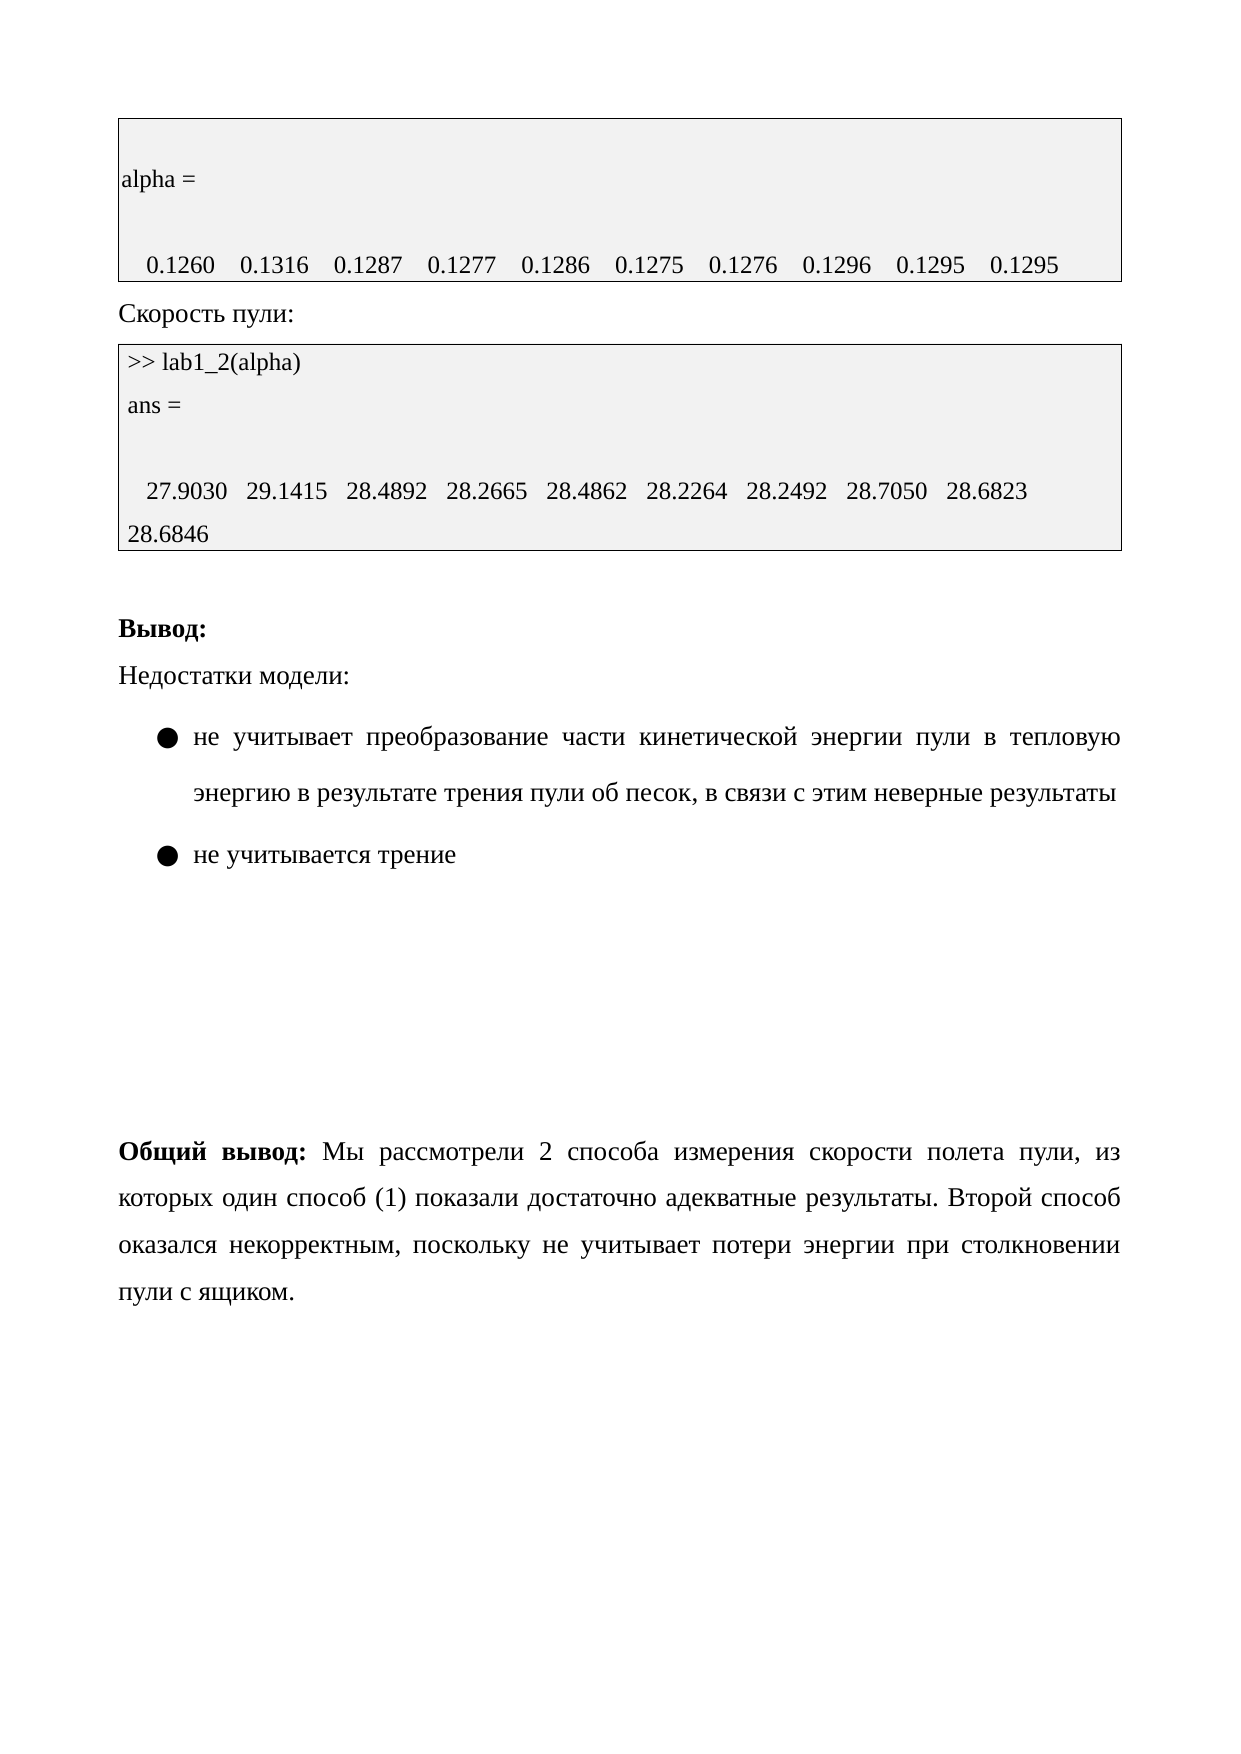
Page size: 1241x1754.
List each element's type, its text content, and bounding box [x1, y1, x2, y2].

text Скорость пули: [118, 297, 1122, 328]
text Вывод: [118, 612, 1122, 643]
text >> lab1_2(alpha) [119, 345, 1121, 375]
list не учитывает преобразование части кинетической энергии пули в тепловую энергию в результате трения пули об песок, в связи с этим неверные результаты [156, 705, 1122, 808]
text ans = [119, 387, 1121, 418]
text 0.1260 0.1316 0.1287 0.1277 0.1286 0.1275 0.1276 0.1296 0.1295 0.1295 [119, 247, 1121, 281]
text Общий вывод: Мы рассмотрели 2 способа измерения скорости полета пули, из которых один способ (1) показали достаточно адекватные результаты. Второй способ оказался некорректным, поскольку не учитывает потери энергии при столкновении пули с ящиком. [118, 1135, 1122, 1306]
text Недостатки модели: [118, 659, 1122, 690]
list не учитывается трение [156, 823, 1122, 879]
text alpha = [119, 161, 1121, 193]
text 27.9030 29.1415 28.4892 28.2665 28.4862 28.2264 28.2492 28.7050 28.6823 28.6846 [119, 473, 1121, 550]
